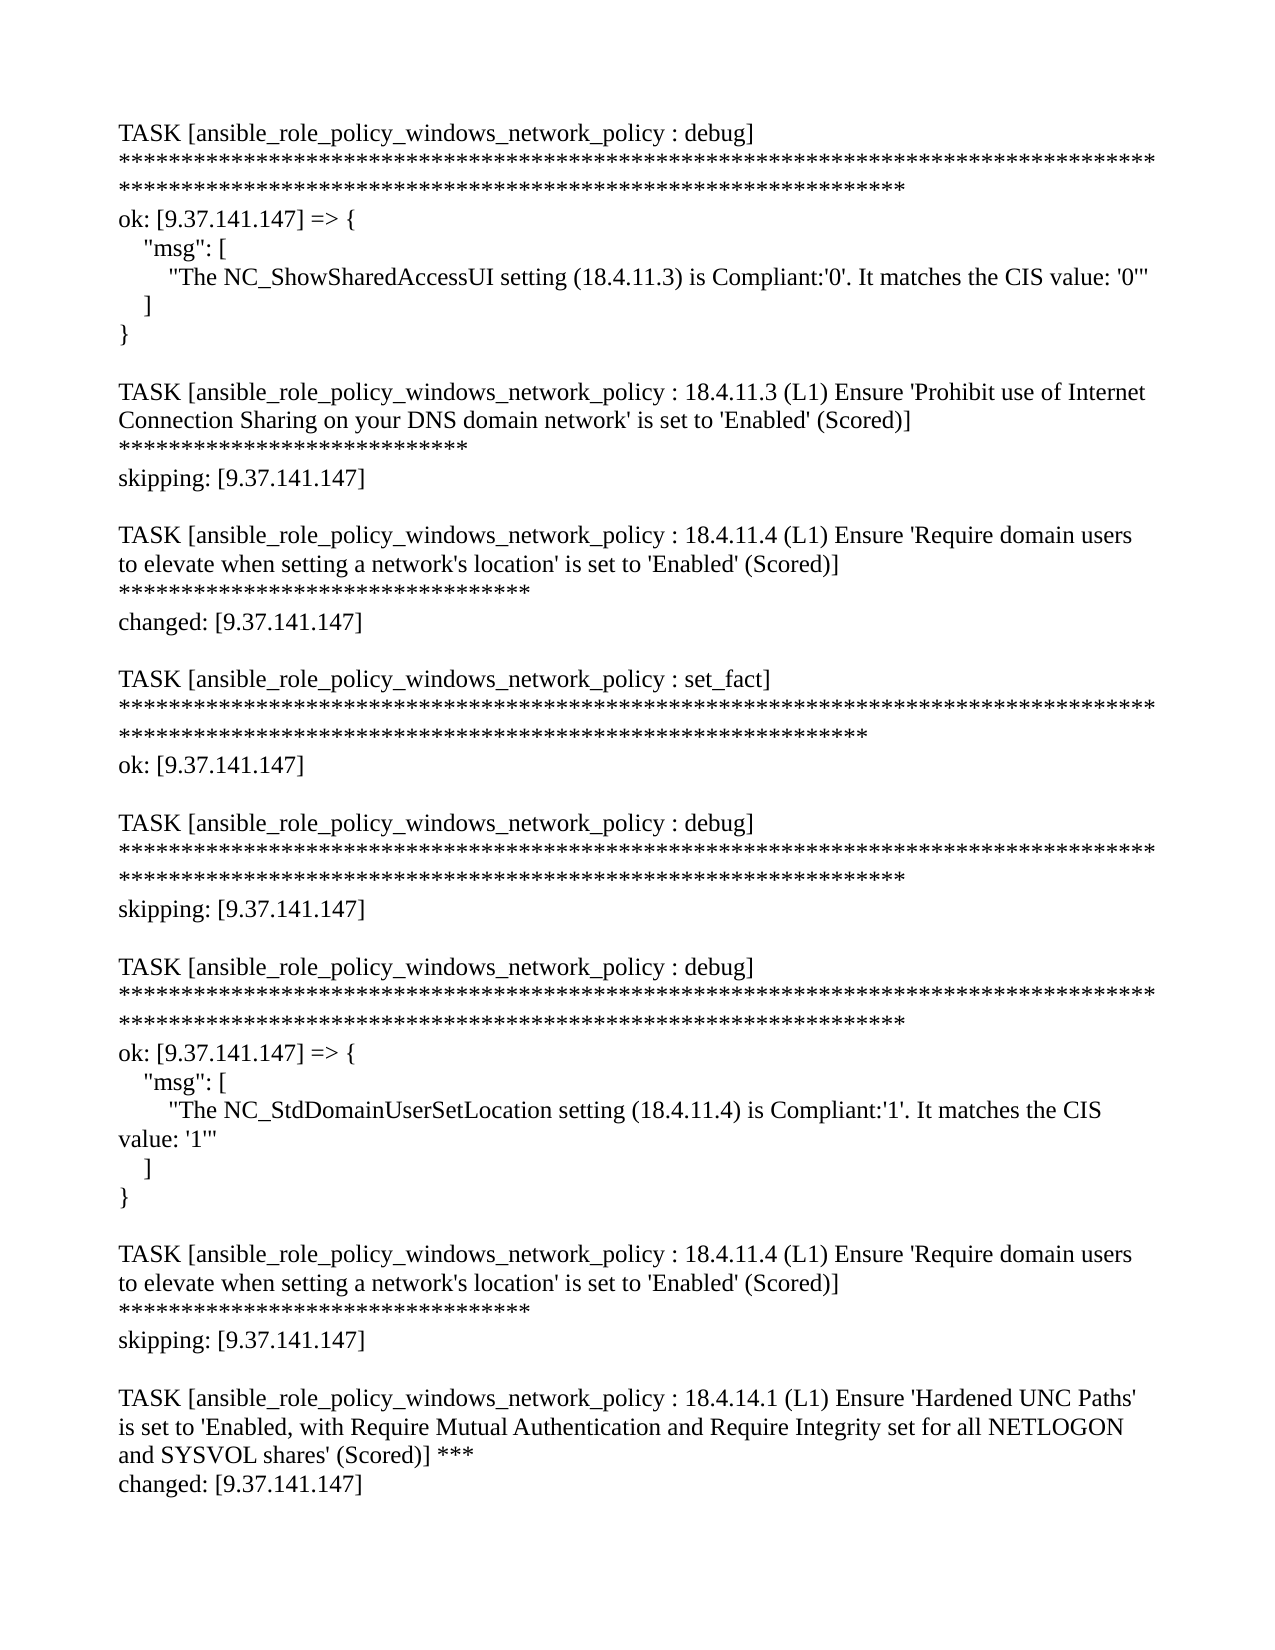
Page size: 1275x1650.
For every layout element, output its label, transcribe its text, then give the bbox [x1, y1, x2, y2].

text TASK [ansible_role_policy_windows_network_policy : 18.4.11.4 (L1) Ensure 'Require domain users to elevate when setting a network's location' is set to 'Enabled' (Scored)] ********************************* [118, 521, 1157, 607]
text ok: [9.37.141.147] => { [118, 1038, 1157, 1067]
text "msg": [ [118, 1067, 1157, 1096]
text TASK [ansible_role_policy_windows_network_policy : debug] ************************************************************************************************************************************************** [118, 952, 1157, 1038]
text skipping: [9.37.141.147] [118, 1326, 1157, 1354]
text "The NC_ShowSharedAccessUI setting (18.4.11.3) is Compliant:'0'. It matches the CIS value: '0'" [118, 262, 1157, 291]
text ok: [9.37.141.147] => { [118, 204, 1157, 233]
text TASK [ansible_role_policy_windows_network_policy : debug] ************************************************************************************************************************************************** [118, 808, 1157, 894]
text TASK [ansible_role_policy_windows_network_policy : 18.4.11.3 (L1) Ensure 'Prohibit use of Internet Connection Sharing on your DNS domain network' is set to 'Enabled' (Scored)] **************************** [118, 377, 1157, 463]
text TASK [ansible_role_policy_windows_network_policy : 18.4.11.4 (L1) Ensure 'Require domain users to elevate when setting a network's location' is set to 'Enabled' (Scored)] ********************************* [118, 1239, 1157, 1326]
text changed: [9.37.141.147] [118, 607, 1157, 636]
text skipping: [9.37.141.147] [118, 894, 1157, 923]
text TASK [ansible_role_policy_windows_network_policy : debug] ************************************************************************************************************************************************** [118, 118, 1157, 204]
text ] [118, 291, 1157, 319]
text } [118, 1182, 1157, 1211]
text changed: [9.37.141.147] [118, 1469, 1157, 1498]
text ] [118, 1153, 1157, 1182]
text skipping: [9.37.141.147] [118, 463, 1157, 492]
text TASK [ansible_role_policy_windows_network_policy : 18.4.14.1 (L1) Ensure 'Hardened UNC Paths' is set to 'Enabled, with Require Mutual Authentication and Require Integrity set for all NETLOGON and SYSVOL shares' (Scored)] *** [118, 1383, 1157, 1469]
text } [118, 319, 1157, 348]
text "msg": [ [118, 233, 1157, 262]
text "The NC_StdDomainUserSetLocation setting (18.4.11.4) is Compliant:'1'. It matches the CIS value: '1'" [118, 1096, 1157, 1153]
text TASK [ansible_role_policy_windows_network_policy : set_fact] *********************************************************************************************************************************************** [118, 664, 1157, 751]
text ok: [9.37.141.147] [118, 751, 1157, 779]
